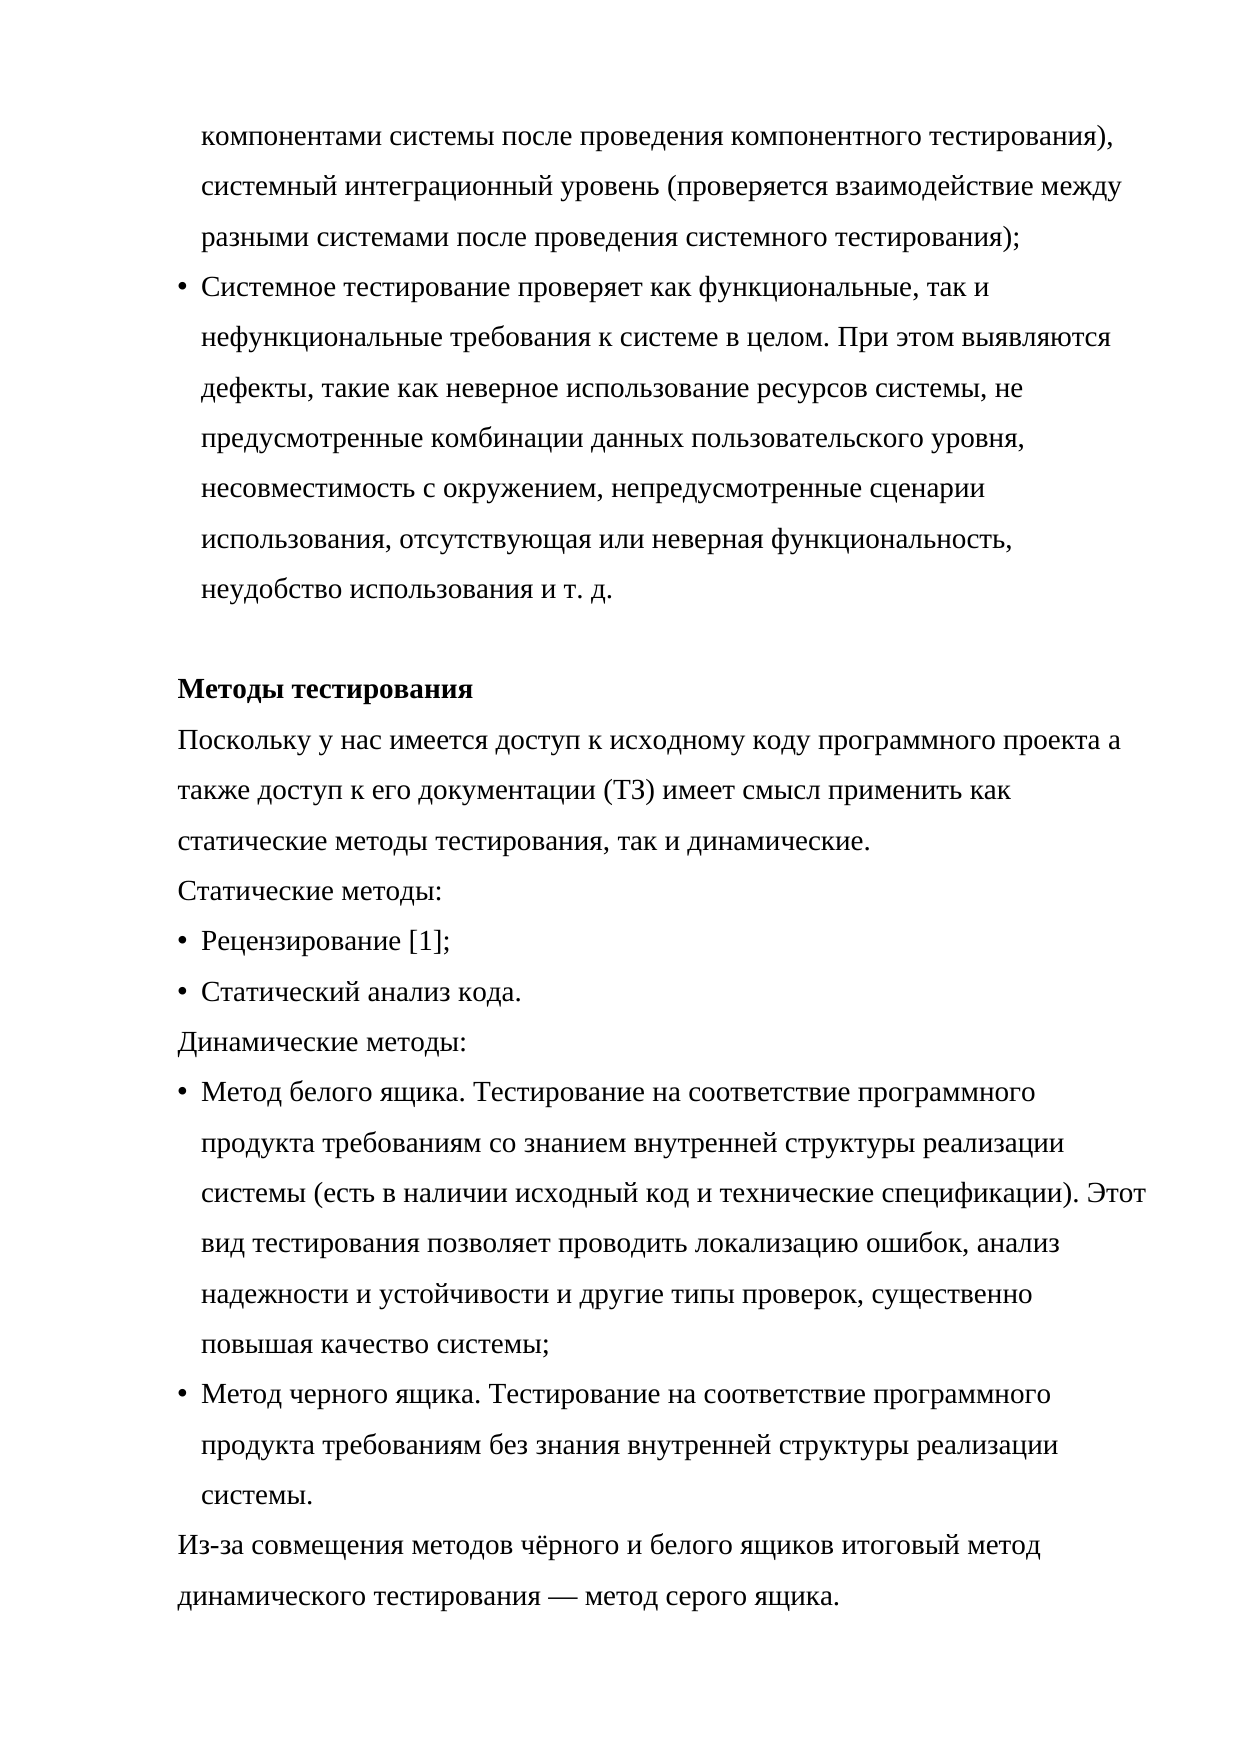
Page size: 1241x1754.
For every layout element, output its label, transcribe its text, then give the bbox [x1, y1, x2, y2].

list Метод белого ящика. Тестирование на соответствие программного продукта требованиям со знанием внутренней структуры реализации системы (есть в наличии исходный код и технические спецификации). Этот вид тестирования позволяет проводить локализацию ошибок, анализ надежности и устойчивости и другие типы проверок, существенно повышая качество системы; [177, 1074, 1152, 1359]
list Метод черного ящика. Тестирование на соответствие программного продукта требованиям без знания внутренней структуры реализации системы. [177, 1376, 1152, 1511]
list Статический анализ кода. [177, 974, 1152, 1007]
text Динамические методы: [177, 1024, 1152, 1058]
text Поскольку у нас имеется доступ к исходному коду программного проекта а также доступ к его документации (ТЗ) имеет смысл применить как статические методы тестирования, так и динамические. [177, 722, 1152, 856]
text Статические методы: [177, 873, 1152, 906]
list Рецензирование [1]; [177, 923, 1152, 957]
text Из-за совмещения методов чёрного и белого ящиков итоговый метод динамического тестирования — метод серого ящика. [177, 1527, 1152, 1611]
list Системное тестирование проверяет как функциональные, так и нефункциональные требования к системе в целом. При этом выявляются дефекты, такие как неверное использование ресурсов системы, не предусмотренные комбинации данных пользовательского уровня, несовместимость с окружением, непредусмотренные сценарии использования, отсутствующая или неверная функциональность, неудобство использования и т. д. [177, 269, 1152, 604]
text Методы тестирования [177, 672, 1152, 705]
list компонентами системы после проведения компонентного тестирования), системный интеграционный уровень (проверяется взаимодействие между разными системами после проведения системного тестирования); [177, 118, 1152, 252]
